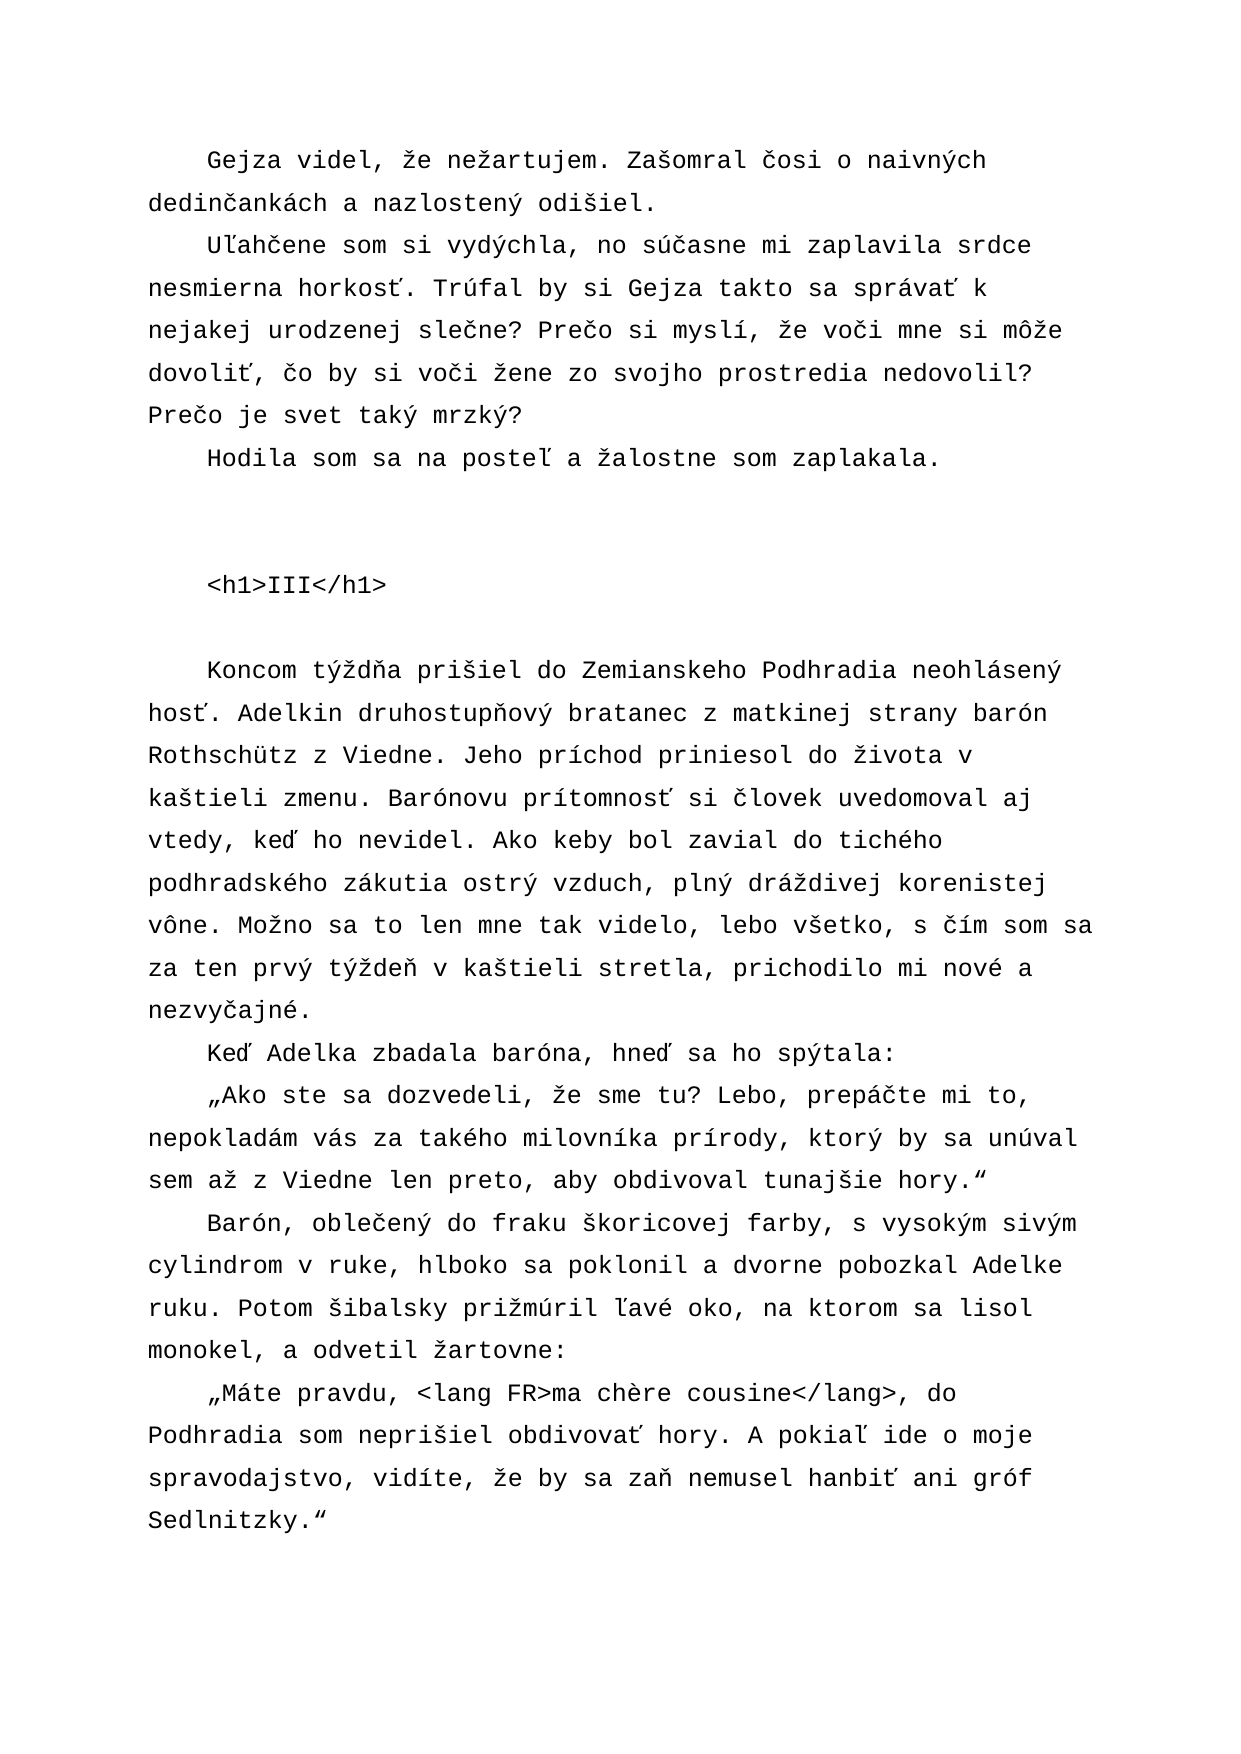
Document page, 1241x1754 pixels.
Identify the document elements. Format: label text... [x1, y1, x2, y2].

text Barón, oblečený do fraku škoricovej farby, s vysokým sivým cylindrom v ruke, hlboko sa poklonil a dvorne pobozkal Adelke ruku. Potom šibalsky prižmúril ľavé oko, na ktorom sa lisol monokel, a odvetil žartovne: [148, 1210, 1093, 1366]
text „Ako ste sa dozvedeli, že sme tu? Lebo, prepáčte mi to, nepokladám vás za takého milovníka prírody, ktorý by sa unúval sem až z Viedne len preto, aby obdivoval tunajšie hory.“ [148, 1083, 1093, 1196]
text „Máte pravdu, <lang FR>ma chère cousine</lang>, do Podhradia som neprišiel obdivovať hory. A pokiaľ ide o moje spravodajstvo, vidíte, že by sa zaň nemusel hanbiť ani gróf Sedlnitzky.“ [148, 1380, 1093, 1536]
text Hodila som sa na posteľ a žalostne som zaplakala. [148, 445, 1093, 473]
text Gejza videl, že nežartujem. Zašomral čosi o naivných dedinčankách a nazlostený odišiel. [148, 148, 1093, 218]
text Keď Adelka zbadala baróna, hneď sa ho spýtala: [148, 1040, 1093, 1068]
text Koncom týždňa prišiel do Zemianskeho Podhradia neohlásený hosť. Adelkin druhostupňový bratanec z matkinej strany barón Rothschütz z Viedne. Jeho príchod priniesol do života v kaštieli zmenu. Barónovu prítomnosť si človek uvedomoval aj vtedy, keď ho nevidel. Ako keby bol zavial do tichého podhradského zákutia ostrý vzduch, plný dráždivej korenistej vône. Možno sa to len mne tak videlo, lebo všetko, s čím som sa za ten prvý týždeň v kaštieli stretla, prichodilo mi nové a nezvyčajné. [148, 658, 1093, 1026]
text Uľahčene som si vydýchla, no súčasne mi zaplavila srdce nesmierna horkosť. Trúfal by si Gejza takto sa správať k nejakej urodzenej slečne? Prečo si myslí, že voči mne si môže dovoliť, čo by si voči žene zo svojho prostredia nedovolil? Prečo je svet taký mrzký? [148, 233, 1093, 431]
text <h1>III</h1> [148, 573, 1093, 601]
